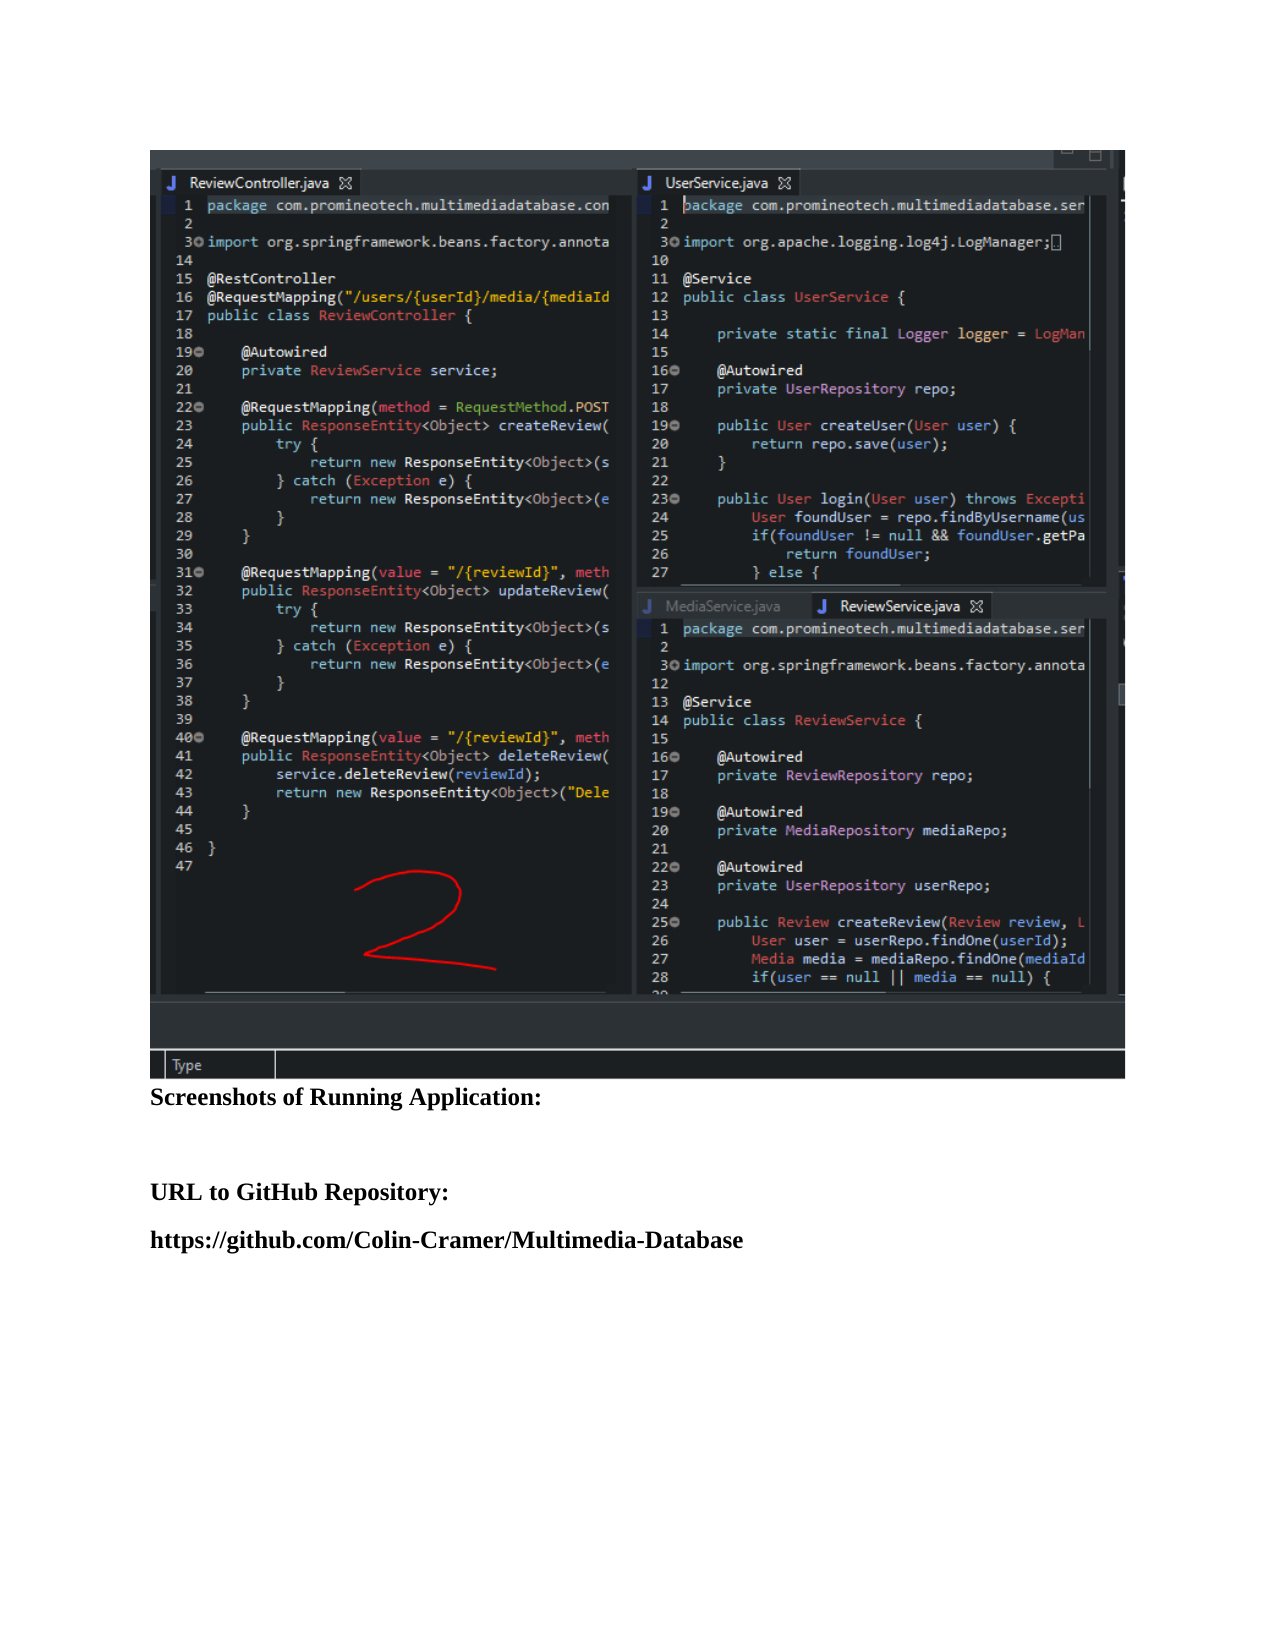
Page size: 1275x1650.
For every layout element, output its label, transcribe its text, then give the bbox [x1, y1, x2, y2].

text URL to GitHub Repository: [150, 1177, 1125, 1206]
picture [150, 150, 1125, 1080]
text Screenshots of Running Application: [150, 1080, 1125, 1111]
text https://github.com/Colin-Cramer/Multimedia-Database [150, 1225, 1125, 1254]
